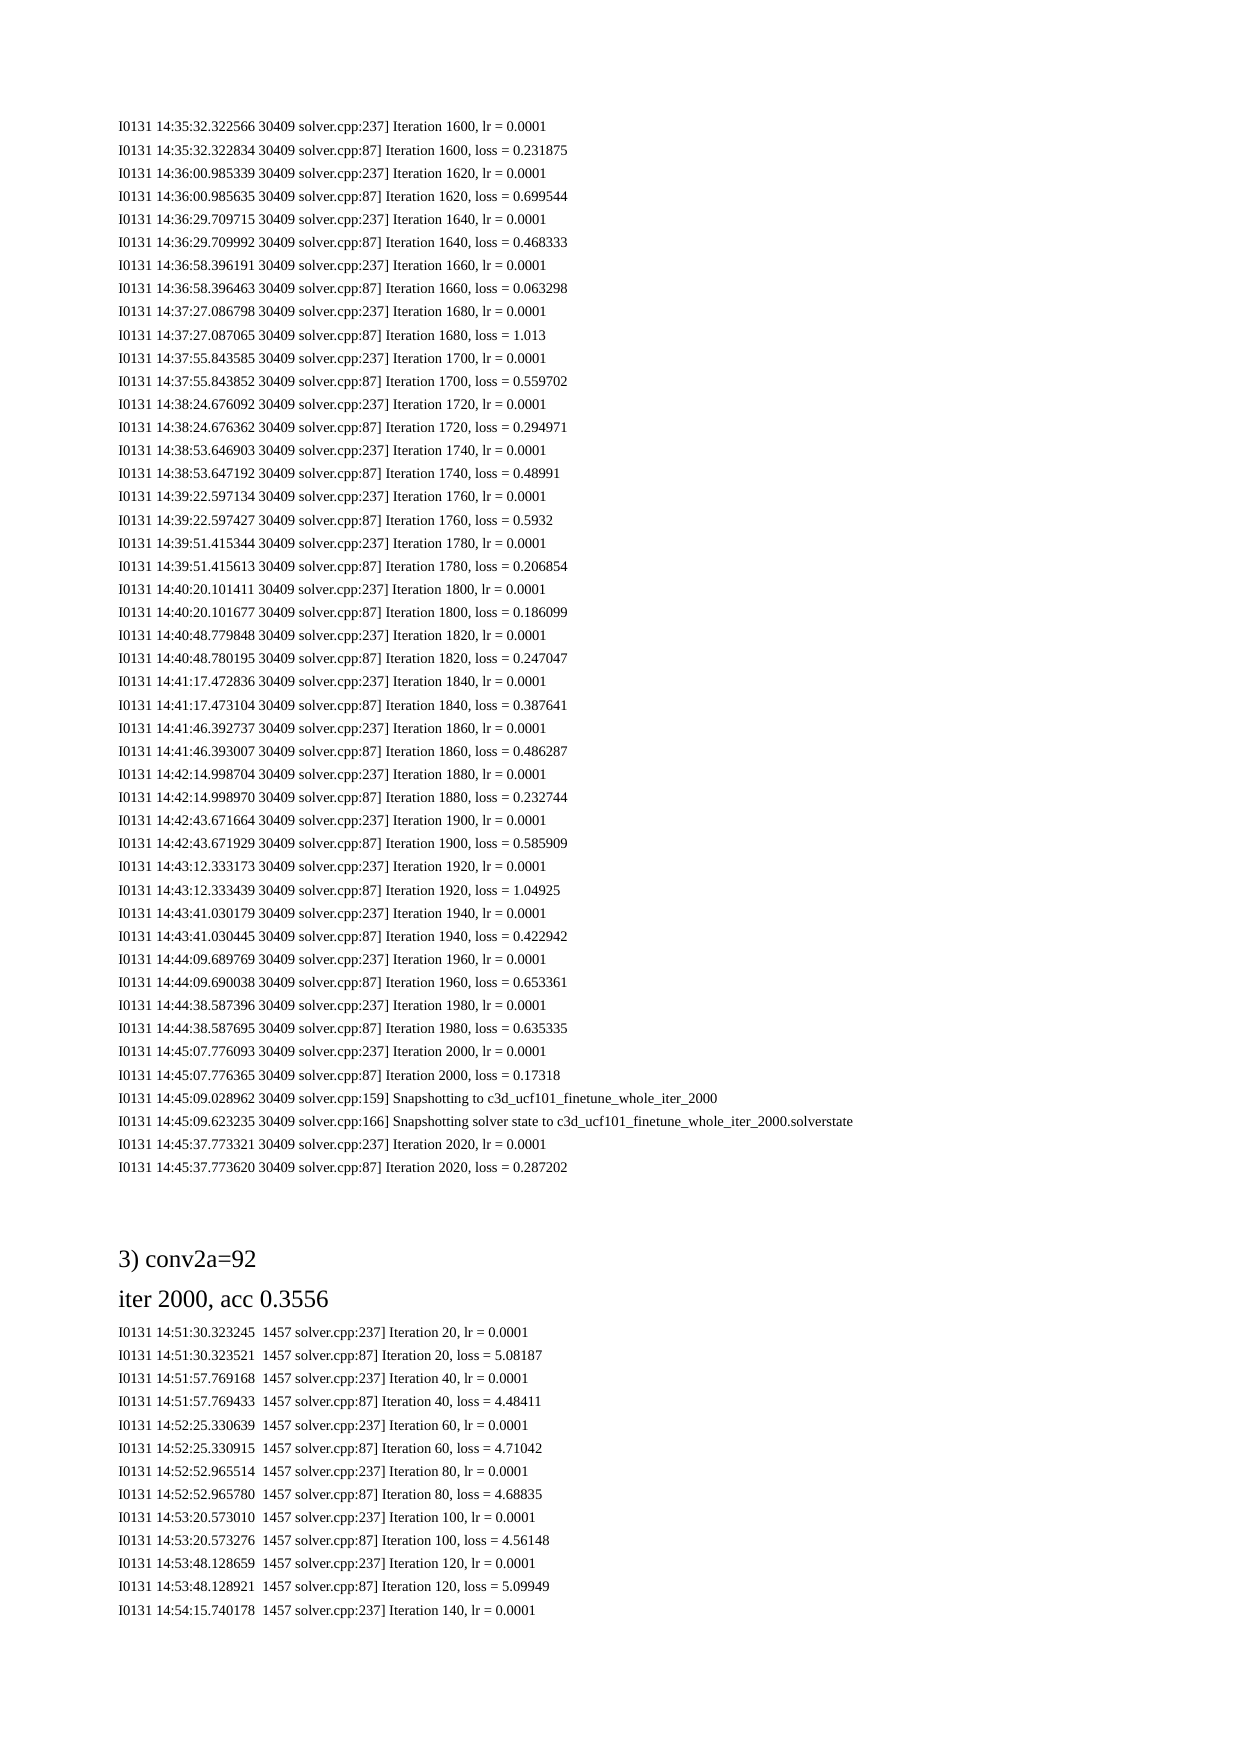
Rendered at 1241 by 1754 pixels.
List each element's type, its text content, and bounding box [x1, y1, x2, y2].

text iter 2000, acc 0.3556 [118, 1284, 1122, 1313]
text I0131 14:51:57.769168 1457 solver.cpp:237] Iteration 40, lr = 0.0001 [118, 1370, 1122, 1387]
text I0131 14:45:37.773620 30409 solver.cpp:87] Iteration 2020, loss = 0.287202 [118, 1159, 1122, 1176]
text I0131 14:38:24.676362 30409 solver.cpp:87] Iteration 1720, loss = 0.294971 [118, 419, 1122, 436]
text I0131 14:37:55.843852 30409 solver.cpp:87] Iteration 1700, loss = 0.559702 [118, 372, 1122, 389]
text I0131 14:44:38.587695 30409 solver.cpp:87] Iteration 1980, loss = 0.635335 [118, 1020, 1122, 1037]
text I0131 14:53:48.128921 1457 solver.cpp:87] Iteration 120, loss = 5.09949 [118, 1578, 1122, 1595]
text I0131 14:40:48.780195 30409 solver.cpp:87] Iteration 1820, loss = 0.247047 [118, 650, 1122, 667]
text I0131 14:42:14.998970 30409 solver.cpp:87] Iteration 1880, loss = 0.232744 [118, 789, 1122, 806]
text I0131 14:45:09.028962 30409 solver.cpp:159] Snapshotting to c3d_ucf101_finetune_whole_iter_2000 [118, 1089, 1122, 1106]
text I0131 14:40:48.779848 30409 solver.cpp:237] Iteration 1820, lr = 0.0001 [118, 627, 1122, 644]
text I0131 14:44:09.690038 30409 solver.cpp:87] Iteration 1960, loss = 0.653361 [118, 974, 1122, 991]
text I0131 14:41:17.473104 30409 solver.cpp:87] Iteration 1840, loss = 0.387641 [118, 696, 1122, 713]
text I0131 14:44:09.689769 30409 solver.cpp:237] Iteration 1960, lr = 0.0001 [118, 951, 1122, 967]
text I0131 14:45:09.623235 30409 solver.cpp:166] Snapshotting solver state to c3d_ucf101_finetune_whole_iter_2000.solverstate [118, 1112, 1122, 1129]
text I0131 14:40:20.101411 30409 solver.cpp:237] Iteration 1800, lr = 0.0001 [118, 581, 1122, 597]
text 3) conv2a=92 [118, 1244, 1122, 1273]
text I0131 14:43:41.030445 30409 solver.cpp:87] Iteration 1940, loss = 0.422942 [118, 927, 1122, 944]
text I0131 14:41:46.393007 30409 solver.cpp:87] Iteration 1860, loss = 0.486287 [118, 742, 1122, 759]
text I0131 14:37:27.086798 30409 solver.cpp:237] Iteration 1680, lr = 0.0001 [118, 303, 1122, 320]
text I0131 14:41:46.392737 30409 solver.cpp:237] Iteration 1860, lr = 0.0001 [118, 719, 1122, 736]
text I0131 14:54:15.740178 1457 solver.cpp:237] Iteration 140, lr = 0.0001 [118, 1601, 1122, 1618]
text I0131 14:53:20.573276 1457 solver.cpp:87] Iteration 100, loss = 4.56148 [118, 1532, 1122, 1549]
text I0131 14:39:51.415344 30409 solver.cpp:237] Iteration 1780, lr = 0.0001 [118, 534, 1122, 551]
text I0131 14:53:48.128659 1457 solver.cpp:237] Iteration 120, lr = 0.0001 [118, 1555, 1122, 1572]
text I0131 14:42:43.671664 30409 solver.cpp:237] Iteration 1900, lr = 0.0001 [118, 812, 1122, 829]
text I0131 14:43:12.333173 30409 solver.cpp:237] Iteration 1920, lr = 0.0001 [118, 858, 1122, 875]
text I0131 14:45:37.773321 30409 solver.cpp:237] Iteration 2020, lr = 0.0001 [118, 1136, 1122, 1152]
text I0131 14:36:58.396191 30409 solver.cpp:237] Iteration 1660, lr = 0.0001 [118, 257, 1122, 274]
text I0131 14:37:55.843585 30409 solver.cpp:237] Iteration 1700, lr = 0.0001 [118, 349, 1122, 366]
text I0131 14:38:24.676092 30409 solver.cpp:237] Iteration 1720, lr = 0.0001 [118, 396, 1122, 412]
text I0131 14:51:30.323521 1457 solver.cpp:87] Iteration 20, loss = 5.08187 [118, 1347, 1122, 1364]
text I0131 14:53:20.573010 1457 solver.cpp:237] Iteration 100, lr = 0.0001 [118, 1509, 1122, 1526]
text I0131 14:36:29.709992 30409 solver.cpp:87] Iteration 1640, loss = 0.468333 [118, 234, 1122, 251]
text I0131 14:45:07.776093 30409 solver.cpp:237] Iteration 2000, lr = 0.0001 [118, 1043, 1122, 1060]
text I0131 14:38:53.647192 30409 solver.cpp:87] Iteration 1740, loss = 0.48991 [118, 465, 1122, 482]
text I0131 14:39:22.597134 30409 solver.cpp:237] Iteration 1760, lr = 0.0001 [118, 488, 1122, 505]
text I0131 14:36:00.985635 30409 solver.cpp:87] Iteration 1620, loss = 0.699544 [118, 187, 1122, 204]
text I0131 14:52:25.330915 1457 solver.cpp:87] Iteration 60, loss = 4.71042 [118, 1439, 1122, 1456]
text I0131 14:36:00.985339 30409 solver.cpp:237] Iteration 1620, lr = 0.0001 [118, 164, 1122, 181]
text I0131 14:52:52.965514 1457 solver.cpp:237] Iteration 80, lr = 0.0001 [118, 1462, 1122, 1479]
text I0131 14:51:30.323245 1457 solver.cpp:237] Iteration 20, lr = 0.0001 [118, 1324, 1122, 1341]
text I0131 14:38:53.646903 30409 solver.cpp:237] Iteration 1740, lr = 0.0001 [118, 442, 1122, 459]
text I0131 14:42:14.998704 30409 solver.cpp:237] Iteration 1880, lr = 0.0001 [118, 766, 1122, 782]
text I0131 14:35:32.322834 30409 solver.cpp:87] Iteration 1600, loss = 0.231875 [118, 141, 1122, 158]
text I0131 14:44:38.587396 30409 solver.cpp:237] Iteration 1980, lr = 0.0001 [118, 997, 1122, 1014]
text I0131 14:35:32.322566 30409 solver.cpp:237] Iteration 1600, lr = 0.0001 [118, 118, 1122, 135]
text I0131 14:42:43.671929 30409 solver.cpp:87] Iteration 1900, loss = 0.585909 [118, 835, 1122, 852]
text I0131 14:45:07.776365 30409 solver.cpp:87] Iteration 2000, loss = 0.17318 [118, 1066, 1122, 1083]
text I0131 14:41:17.472836 30409 solver.cpp:237] Iteration 1840, lr = 0.0001 [118, 673, 1122, 690]
text I0131 14:43:12.333439 30409 solver.cpp:87] Iteration 1920, loss = 1.04925 [118, 881, 1122, 898]
text I0131 14:40:20.101677 30409 solver.cpp:87] Iteration 1800, loss = 0.186099 [118, 604, 1122, 621]
text I0131 14:39:51.415613 30409 solver.cpp:87] Iteration 1780, loss = 0.206854 [118, 557, 1122, 574]
text I0131 14:36:29.709715 30409 solver.cpp:237] Iteration 1640, lr = 0.0001 [118, 211, 1122, 227]
text I0131 14:43:41.030179 30409 solver.cpp:237] Iteration 1940, lr = 0.0001 [118, 904, 1122, 921]
text I0131 14:51:57.769433 1457 solver.cpp:87] Iteration 40, loss = 4.48411 [118, 1393, 1122, 1410]
text I0131 14:37:27.087065 30409 solver.cpp:87] Iteration 1680, loss = 1.013 [118, 326, 1122, 343]
text I0131 14:52:52.965780 1457 solver.cpp:87] Iteration 80, loss = 4.68835 [118, 1486, 1122, 1502]
text I0131 14:36:58.396463 30409 solver.cpp:87] Iteration 1660, loss = 0.063298 [118, 280, 1122, 297]
text I0131 14:39:22.597427 30409 solver.cpp:87] Iteration 1760, loss = 0.5932 [118, 511, 1122, 528]
text I0131 14:52:25.330639 1457 solver.cpp:237] Iteration 60, lr = 0.0001 [118, 1416, 1122, 1433]
